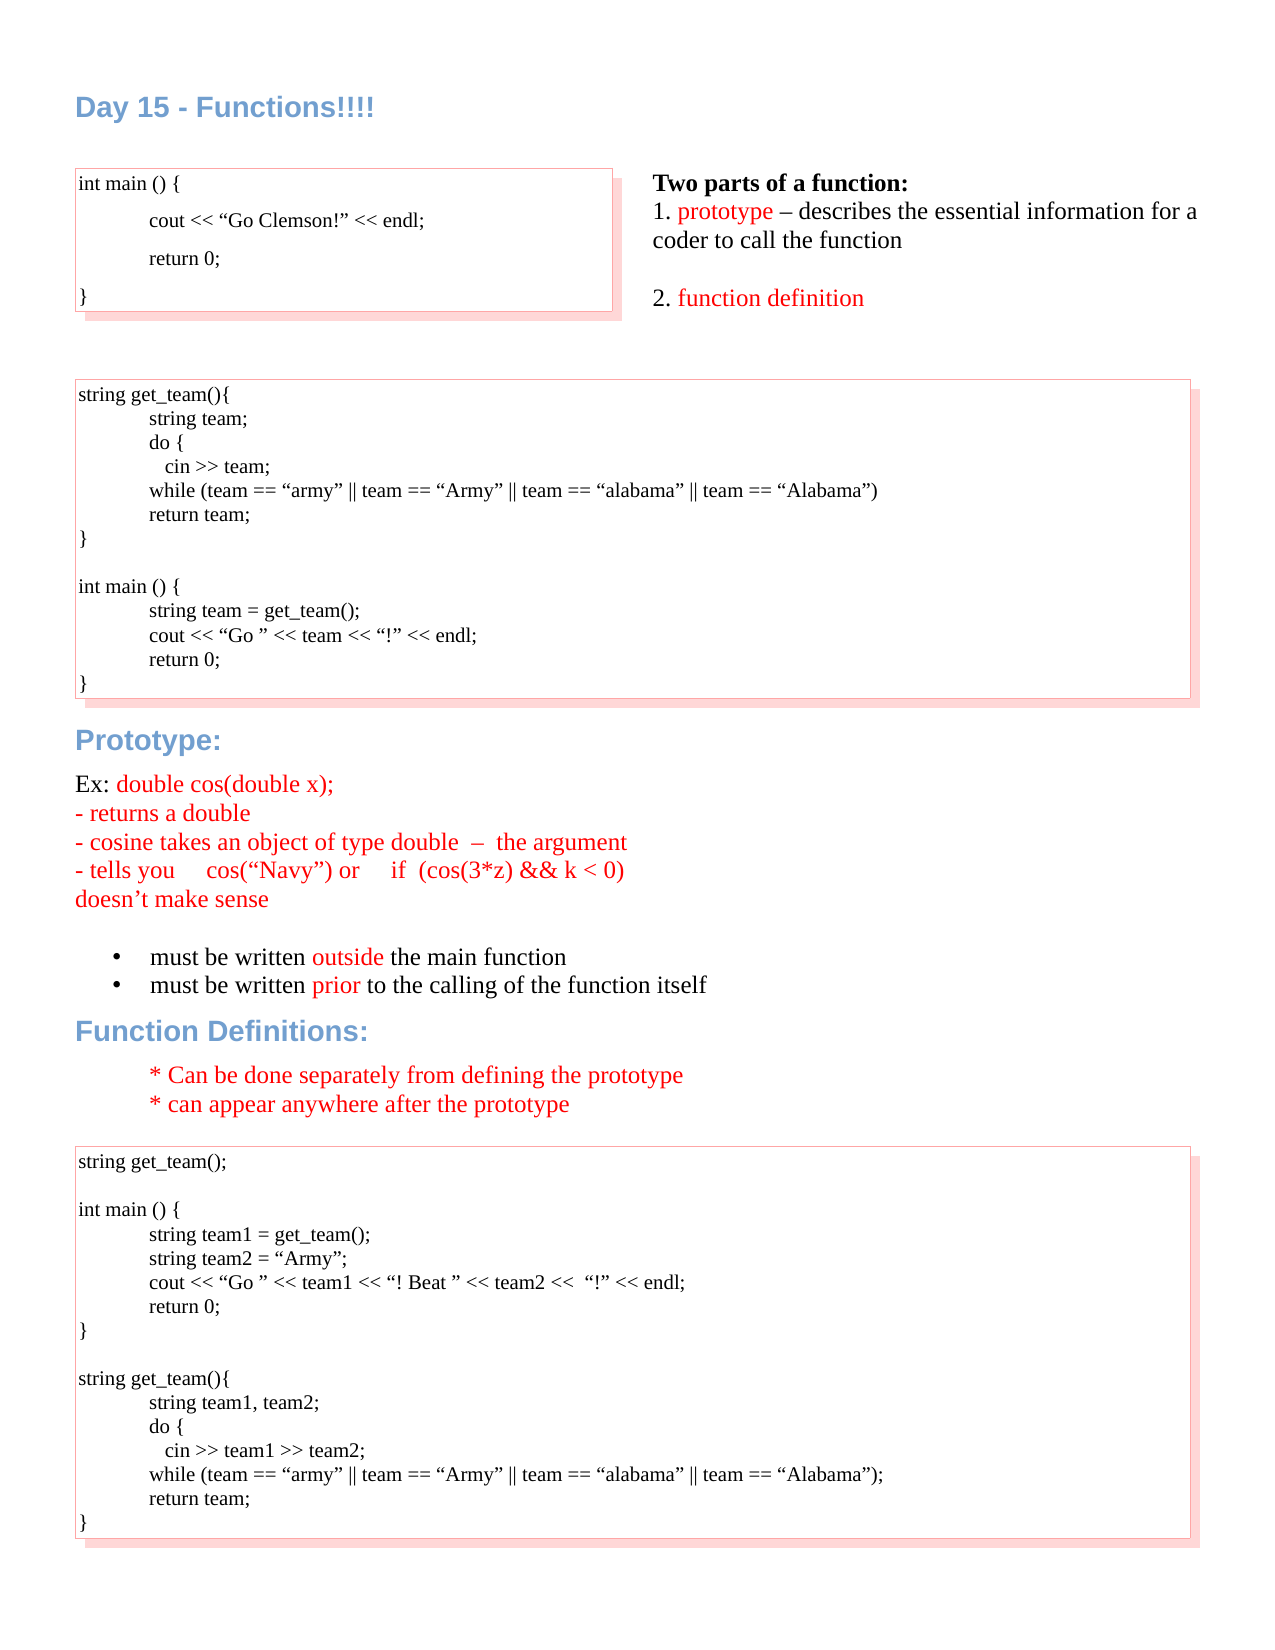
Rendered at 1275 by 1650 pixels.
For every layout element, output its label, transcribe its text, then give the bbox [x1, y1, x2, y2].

text cout << “Go ” << team1 << “! Beat ” << team2 << “!” << endl; [76, 1266, 1189, 1291]
text string team; [76, 403, 1189, 427]
text int main () { [76, 169, 612, 198]
text * Can be done separately from defining the prototype [75, 1060, 1200, 1089]
text do { [76, 427, 1189, 451]
text string team2 = “Army”; [76, 1242, 1189, 1266]
text cout << “Go Clemson!” << endl; [76, 205, 612, 236]
text cout << “Go ” << team << “!” << endl; [76, 619, 1189, 643]
text } [76, 523, 1189, 550]
text - returns a double [75, 798, 1200, 827]
text string get_team(){ [76, 1363, 1189, 1387]
text return 0; [76, 243, 612, 273]
text Ex: double cos(double x); [75, 769, 1200, 798]
text Two parts of a function: [652, 168, 1200, 196]
subtitle Prototype: [75, 723, 1200, 757]
text doesn’t make sense [75, 884, 1200, 913]
subtitle Function Definitions: [75, 1014, 1200, 1047]
text string get_team(); [76, 1147, 1189, 1173]
text 1. prototype – describes the essential information for a coder to call the function [652, 196, 1200, 254]
list must be written prior to the calling of the function itself [112, 970, 1200, 999]
text return 0; [76, 643, 1189, 667]
text - tells you cos(“Navy”) or if (cos(3*z) && k < 0) [75, 855, 1200, 884]
text int main () { [76, 571, 1189, 595]
text } [76, 1507, 1189, 1537]
subtitle Day 15 - Functions!!!! [75, 89, 1200, 123]
text } [76, 667, 1189, 698]
text string team1, team2; [76, 1387, 1189, 1411]
text string team = get_team(); [76, 595, 1189, 619]
text int main () { [76, 1194, 1189, 1218]
text while (team == “army” || team == “Army” || team == “alabama” || team == “Alabama”); [76, 1459, 1189, 1483]
text } [76, 1314, 1189, 1342]
text - cosine takes an object of type double – the argument [75, 827, 1200, 855]
text return 0; [76, 1291, 1189, 1314]
text while (team == “army” || team == “Army” || team == “alabama” || team == “Alabama”) [76, 475, 1189, 499]
text * can appear anywhere after the prototype [75, 1089, 1200, 1117]
list must be written outside the main function [112, 942, 1200, 970]
text cin >> team1 >> team2; [76, 1435, 1189, 1459]
text 2. function definition [652, 283, 1200, 311]
text cin >> team; [76, 451, 1189, 475]
text string team1 = get_team(); [76, 1218, 1189, 1242]
text do { [76, 1411, 1189, 1435]
text return team; [76, 499, 1189, 523]
text string get_team(){ [76, 380, 1189, 403]
text return team; [76, 1483, 1189, 1507]
text } [76, 281, 612, 311]
